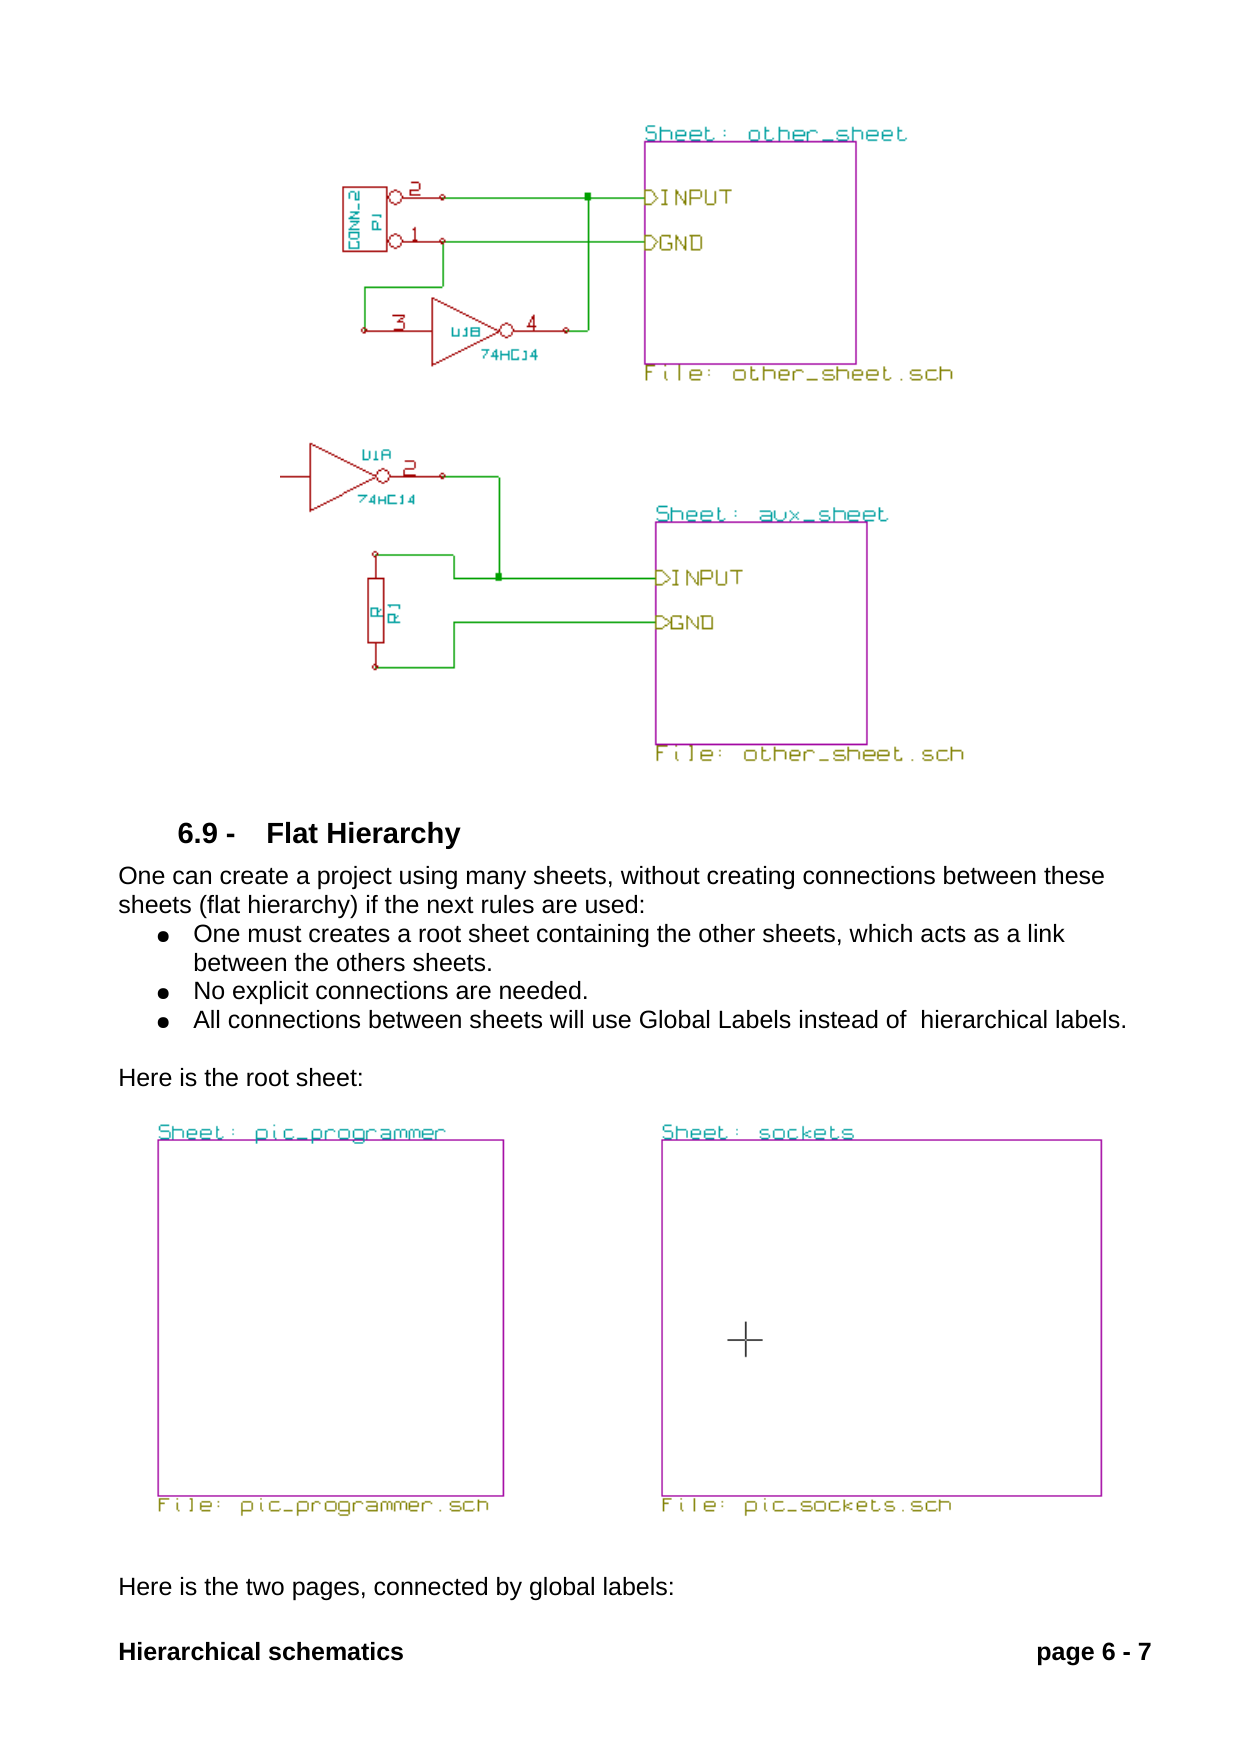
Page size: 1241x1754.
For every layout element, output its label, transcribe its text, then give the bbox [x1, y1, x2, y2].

list One must creates a root sheet containing the other sheets, which acts as a link between the others sheets. [156, 919, 1152, 976]
text Here is the two pages, connected by global labels: [118, 1572, 1152, 1601]
picture [280, 88, 990, 805]
text One can create a project using many sheets, without creating connections between these sheets (flat hierarchy) if the next rules are used: [118, 861, 1152, 919]
picture [118, 1091, 1164, 1544]
list All connections between sheets will use Global Labels instead of hierarchical labels. [156, 1005, 1152, 1034]
text Here is the root sheet: [118, 1062, 1152, 1091]
subtitle Flat Hierarchy [177, 816, 1152, 849]
list No explicit connections are needed. [156, 976, 1152, 1005]
